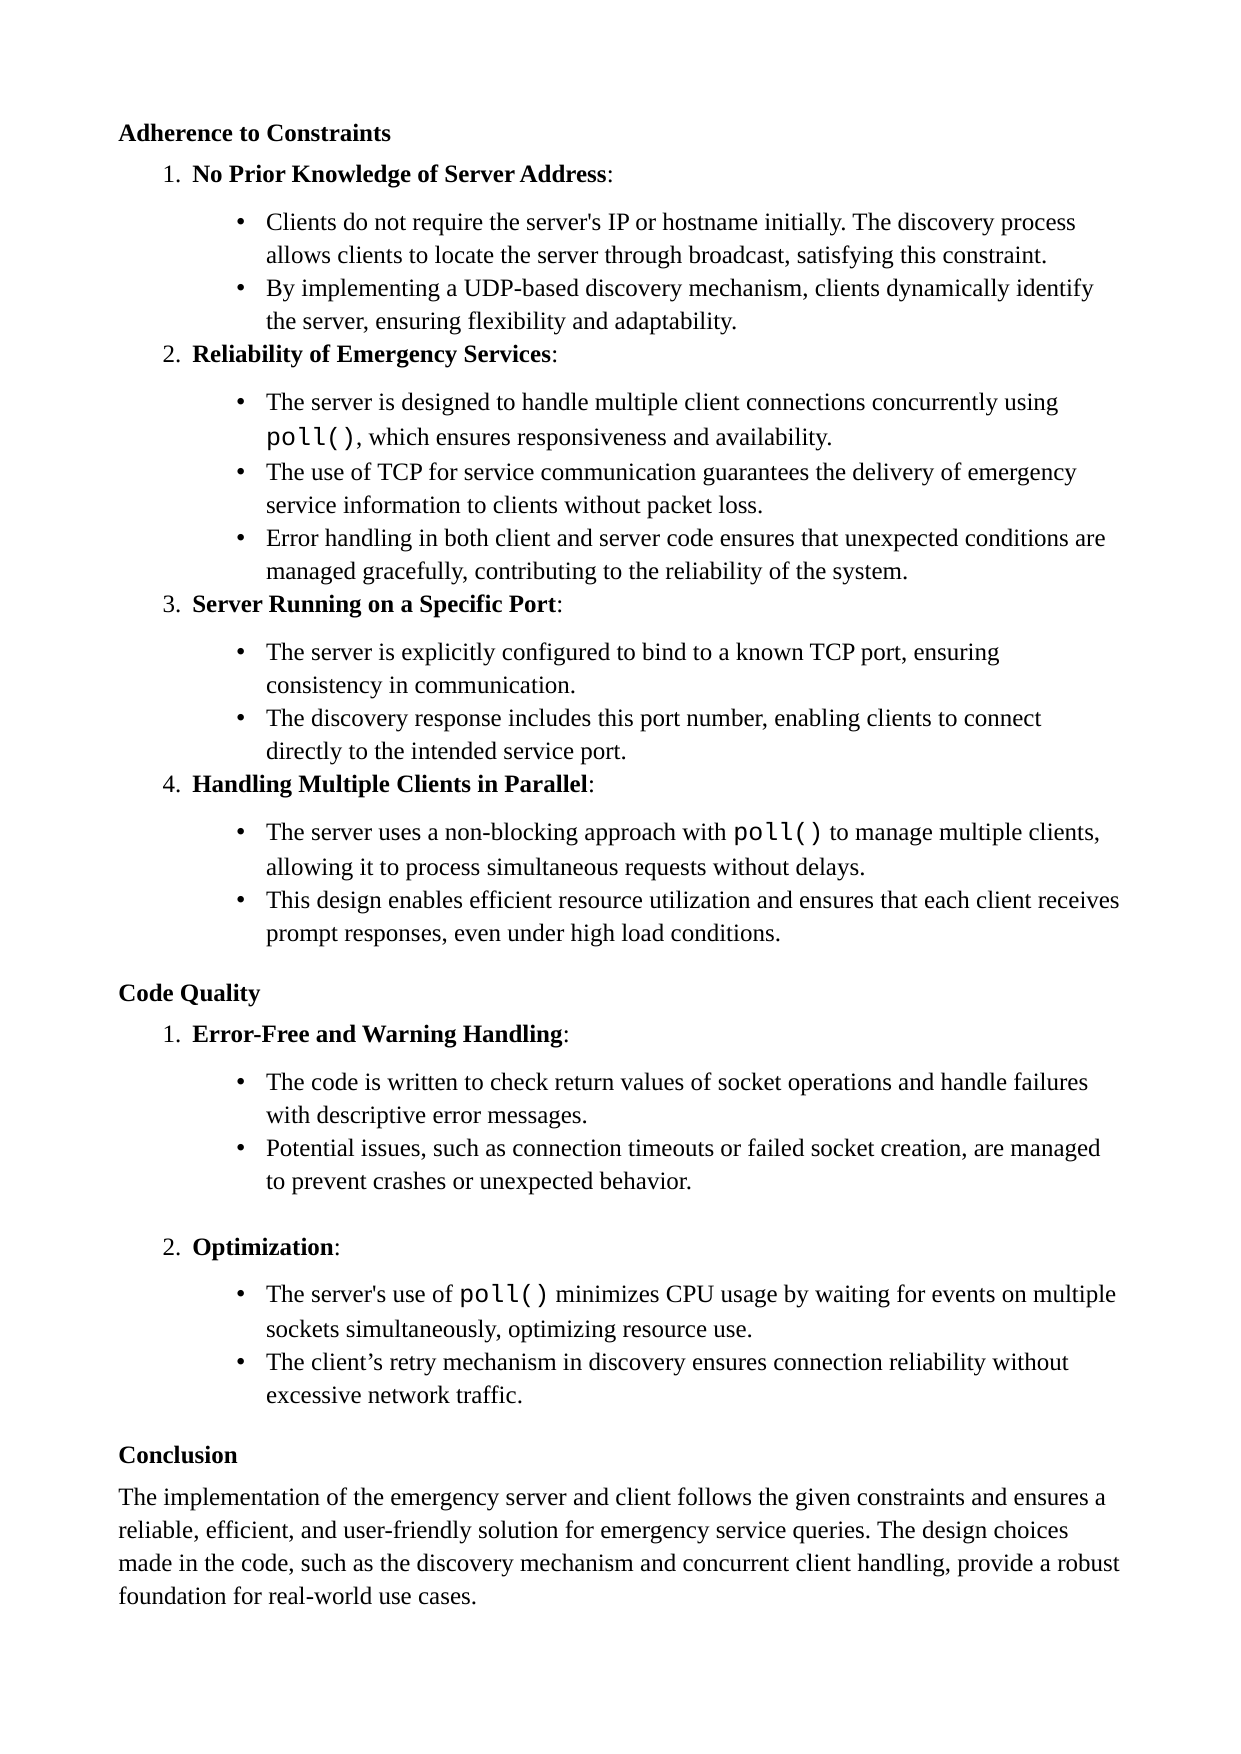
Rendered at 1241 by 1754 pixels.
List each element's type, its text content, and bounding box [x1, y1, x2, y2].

list No Prior Knowledge of Server Address: [162, 159, 1122, 188]
list Error handling in both client and server code ensures that unexpected conditions are managed gracefully, contributing to the reliability of the system. [236, 523, 1122, 585]
list The client’s retry mechanism in discovery ensures connection reliability without excessive network traffic. [236, 1347, 1122, 1409]
list Optimization: [162, 1232, 1122, 1261]
list The server uses a non-blocking approach with poll() to manage multiple clients, allowing it to process simultaneous requests without delays. [236, 817, 1122, 880]
list Server Running on a Specific Port: [162, 589, 1122, 618]
subtitle Adherence to Constraints [118, 118, 1122, 147]
list Reliability of Emergency Services: [162, 339, 1122, 368]
list The discovery response includes this port number, enabling clients to connect directly to the intended service port. [236, 703, 1122, 765]
list The server is explicitly configured to bind to a known TCP port, ensuring consistency in communication. [236, 637, 1122, 699]
list This design enables efficient resource utilization and ensures that each client receives prompt responses, even under high load conditions. [236, 885, 1122, 946]
list By implementing a UDP-based discovery mechanism, clients dynamically identify the server, ensuring flexibility and adaptability. [236, 273, 1122, 335]
list Error-Free and Warning Handling: [162, 1019, 1122, 1048]
list The server's use of poll() minimizes CPU usage by waiting for events on multiple sockets simultaneously, optimizing resource use. [236, 1279, 1122, 1343]
text The implementation of the emergency server and client follows the given constraints and ensures a reliable, efficient, and user-friendly solution for emergency service queries. The design choices made in the code, such as the discovery mechanism and concurrent client handling, provide a robust foundation for real-world use cases. [118, 1482, 1122, 1610]
list The code is written to check return values of socket operations and handle failures with descriptive error messages. [236, 1067, 1122, 1128]
list Potential issues, such as connection timeouts or failed socket creation, are managed to prevent crashes or unexpected behavior. [236, 1133, 1122, 1194]
list Clients do not require the server's IP or hostname initially. The discovery process allows clients to locate the server through broadcast, satisfying this constraint. [236, 207, 1122, 269]
list The server is designed to handle multiple client connections concurrently using poll(), which ensures responsiveness and availability. [236, 387, 1122, 453]
list Handling Multiple Clients in Parallel: [162, 769, 1122, 798]
list The use of TCP for service communication guarantees the delivery of emergency service information to clients without packet loss. [236, 457, 1122, 519]
subtitle Conclusion [118, 1441, 1122, 1469]
subtitle Code Quality [118, 978, 1122, 1007]
